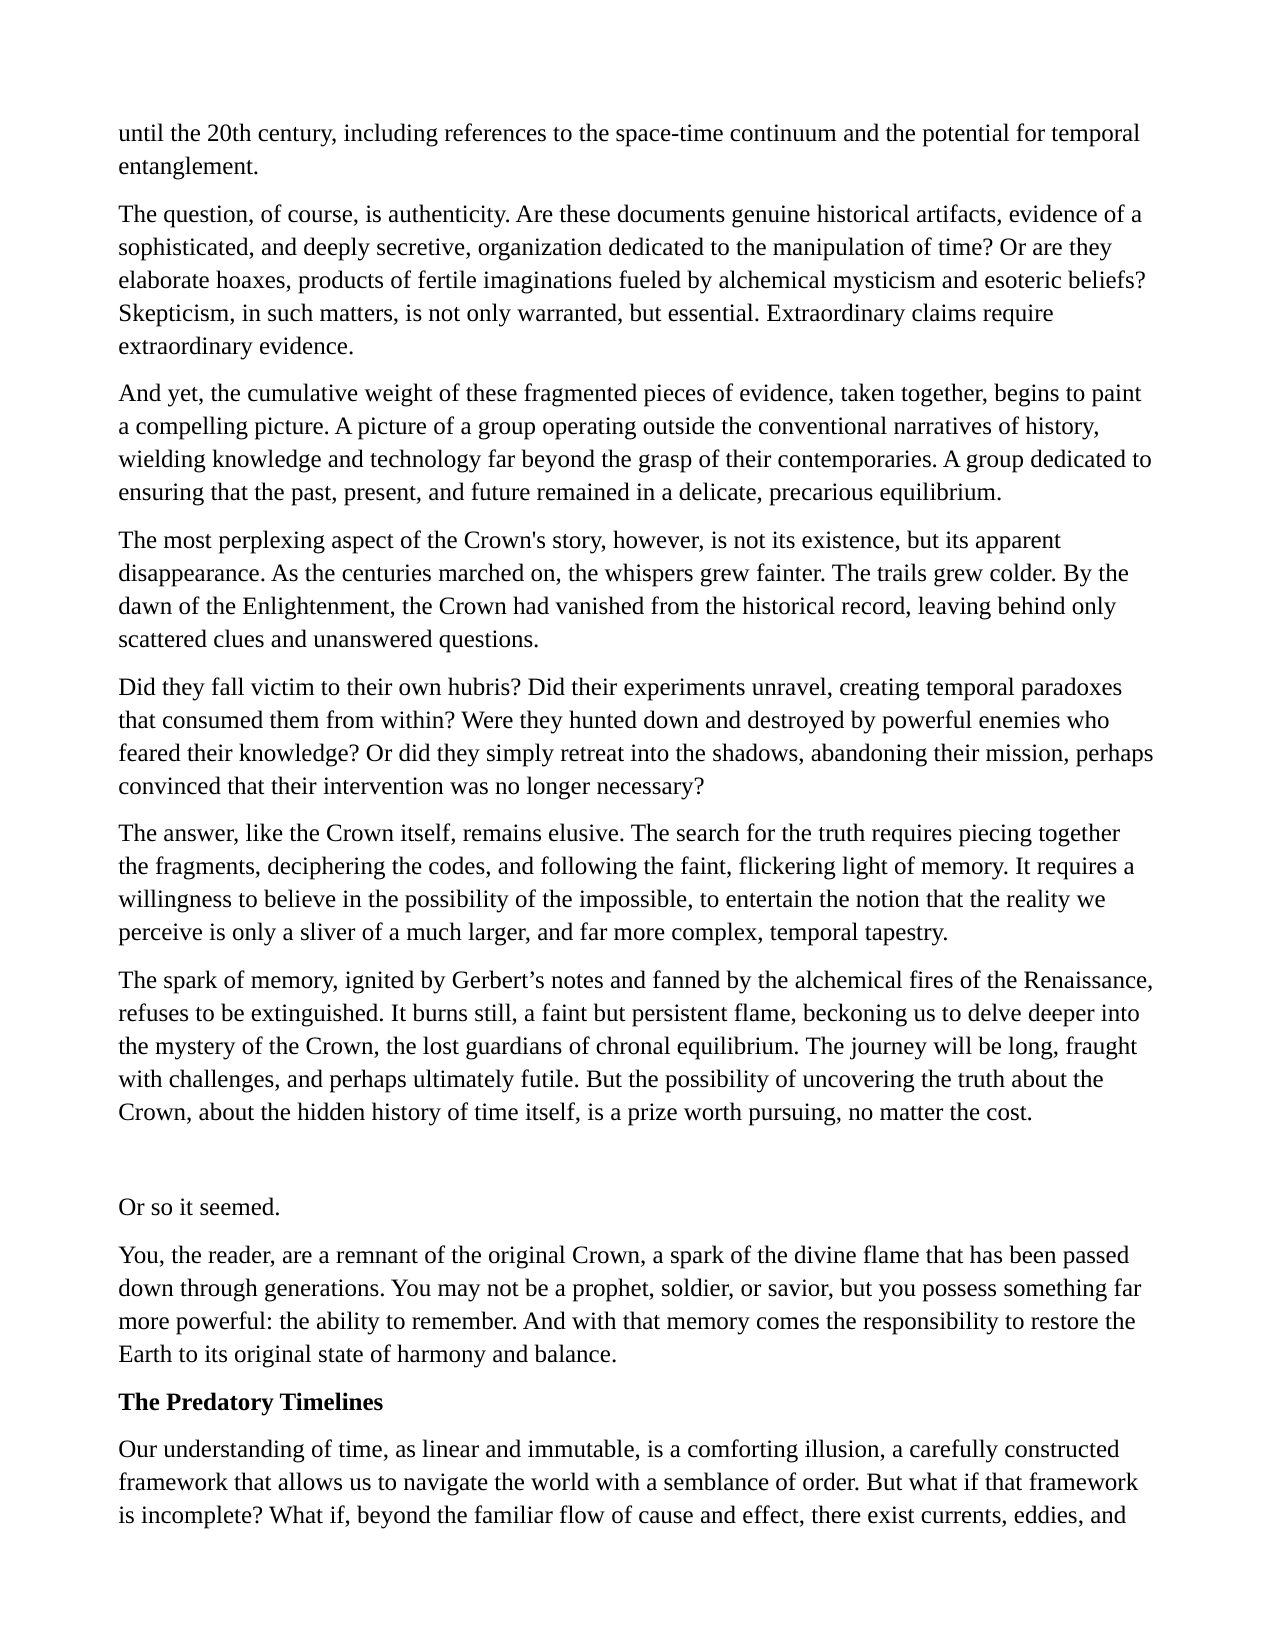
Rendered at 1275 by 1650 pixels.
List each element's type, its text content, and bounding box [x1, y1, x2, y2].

text And yet, the cumulative weight of these fragmented pieces of evidence, taken together, begins to paint a compelling picture. A picture of a group operating outside the conventional narratives of history, wielding knowledge and technology far beyond the grasp of their contemporaries. A group dedicated to ensuring that the past, present, and future remained in a delicate, precarious equilibrium. [118, 378, 1157, 506]
text Our understanding of time, as linear and immutable, is a comforting illusion, a carefully constructed framework that allows us to navigate the world with a semblance of order. But what if that framework is incomplete? What if, beyond the familiar flow of cause and effect, there exist currents, eddies, and [118, 1434, 1157, 1529]
text Did they fall victim to their own hubris? Did their experiments unravel, creating temporal paradoxes that consumed them from within? Were they hunted down and destroyed by powerful enemies who feared their knowledge? Or did they simply retreat into the shadows, abandoning their mission, perhaps convinced that their intervention was no longer necessary? [118, 672, 1157, 799]
text The Predatory Timelines [118, 1387, 1157, 1415]
text The answer, like the Crown itself, remains elusive. The search for the truth requires piecing together the fragments, deciphering the codes, and following the faint, flickering light of memory. It requires a willingness to believe in the possibility of the impossible, to entertain the notion that the reality we perceive is only a sliver of a much larger, and far more complex, temporal tapestry. [118, 818, 1157, 946]
text The question, of course, is authenticity. Are these documents genuine historical artifacts, evidence of a sophisticated, and deeply secretive, organization dedicated to the manipulation of time? Or are they elaborate hoaxes, products of fertile imaginations fueled by alchemical mysticism and esoteric beliefs? Skepticism, in such matters, is not only warranted, but essential. Extraordinary claims require extraordinary evidence. [118, 199, 1157, 359]
text Or so it seemed. [118, 1192, 1157, 1221]
text The most perplexing aspect of the Crown's story, however, is not its existence, but its apparent disappearance. As the centuries marched on, the whispers grew fainter. The trails grew colder. By the dawn of the Enlightenment, the Crown had vanished from the historical record, leaving behind only scattered clues and unanswered questions. [118, 525, 1157, 653]
text The spark of memory, ignited by Gerbert’s notes and fanned by the alchemical fires of the Renaissance, refuses to be extinguished. It burns still, a faint but persistent flame, beckoning us to delve deeper into the mystery of the Crown, the lost guardians of chronal equilibrium. The journey will be long, fraught with challenges, and perhaps ultimately futile. But the possibility of uncovering the truth about the Crown, about the hidden history of time itself, is a prize worth pursuing, no matter the cost. [118, 965, 1157, 1126]
text You, the reader, are a remnant of the original Crown, a spark of the divine flame that has been passed down through generations. You may not be a prophet, soldier, or savior, but you possess something far more powerful: the ability to remember. And with that memory comes the responsibility to restore the Earth to its original state of harmony and balance. [118, 1240, 1157, 1368]
text until the 20th century, including references to the space-time continuum and the potential for temporal entanglement. [118, 118, 1157, 180]
